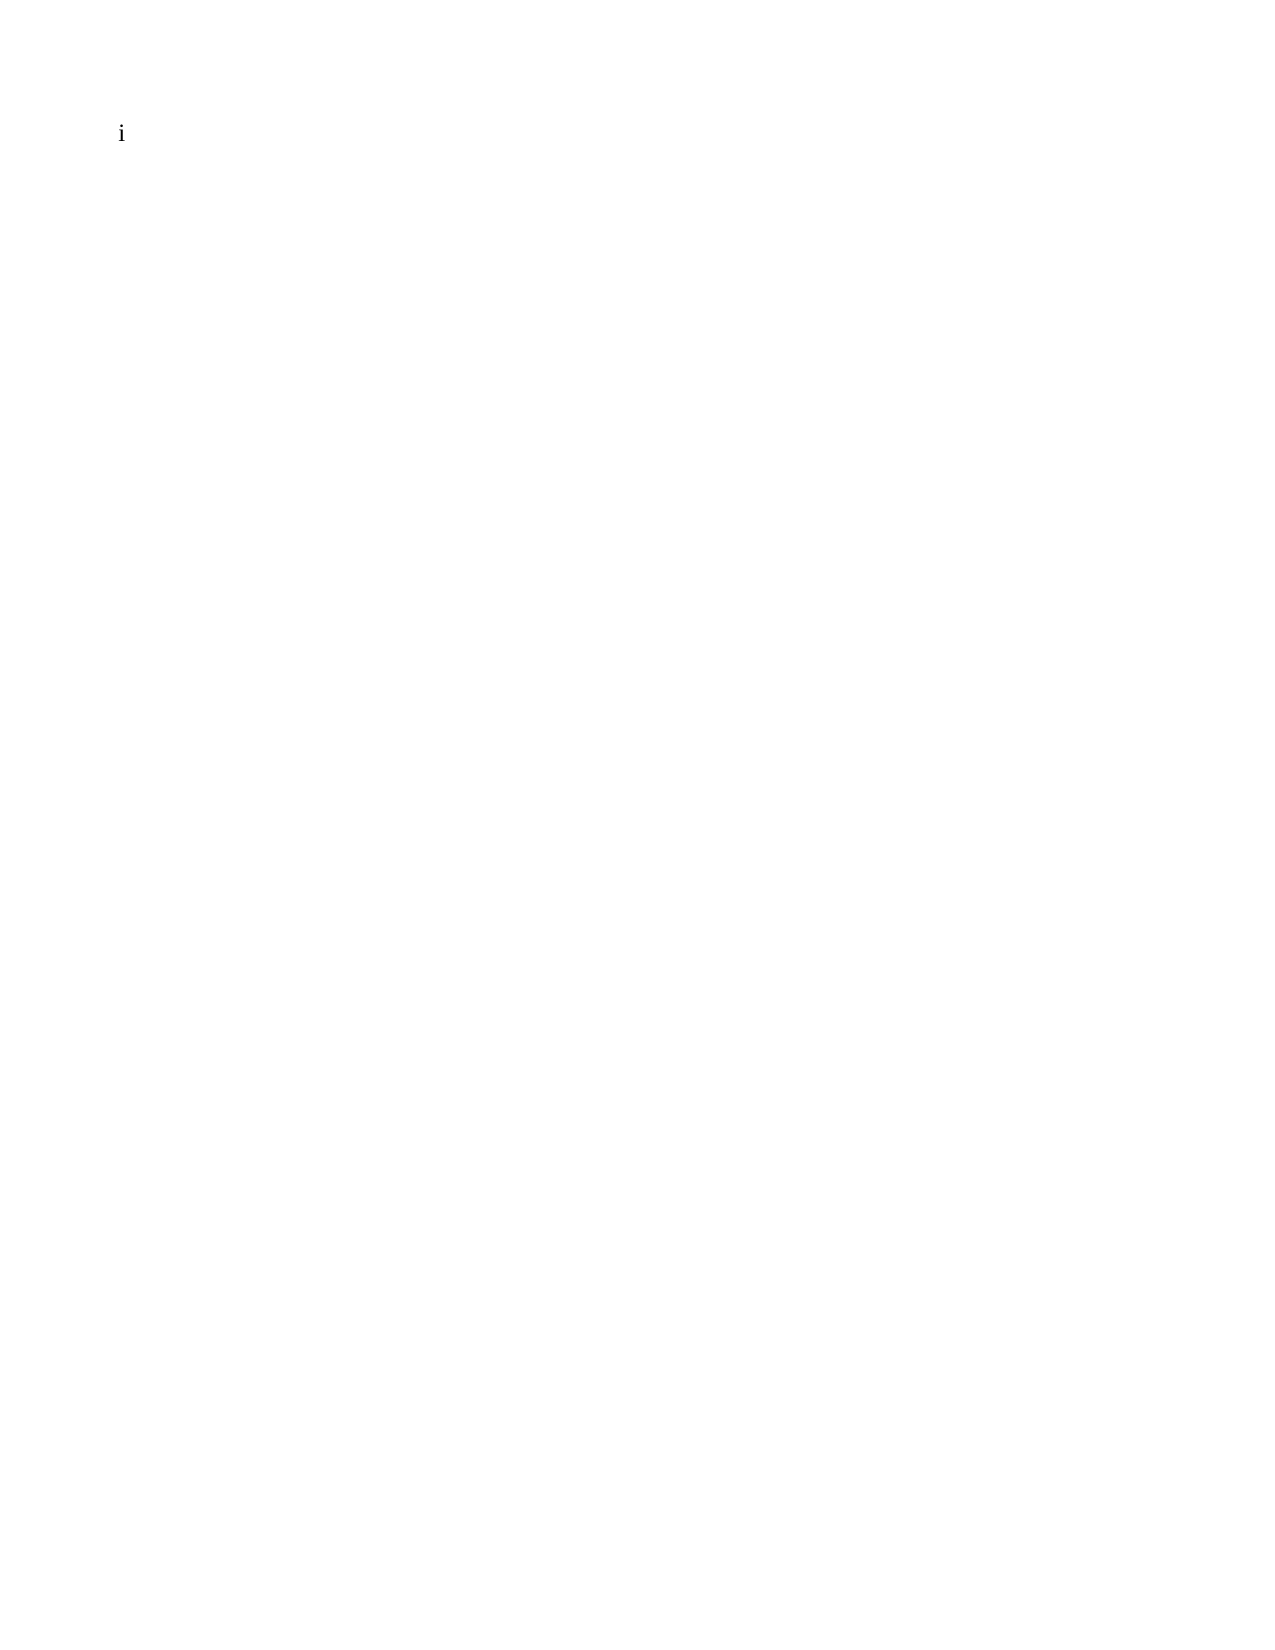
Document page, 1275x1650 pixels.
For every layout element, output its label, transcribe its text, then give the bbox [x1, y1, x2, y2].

text i [118, 118, 1157, 147]
